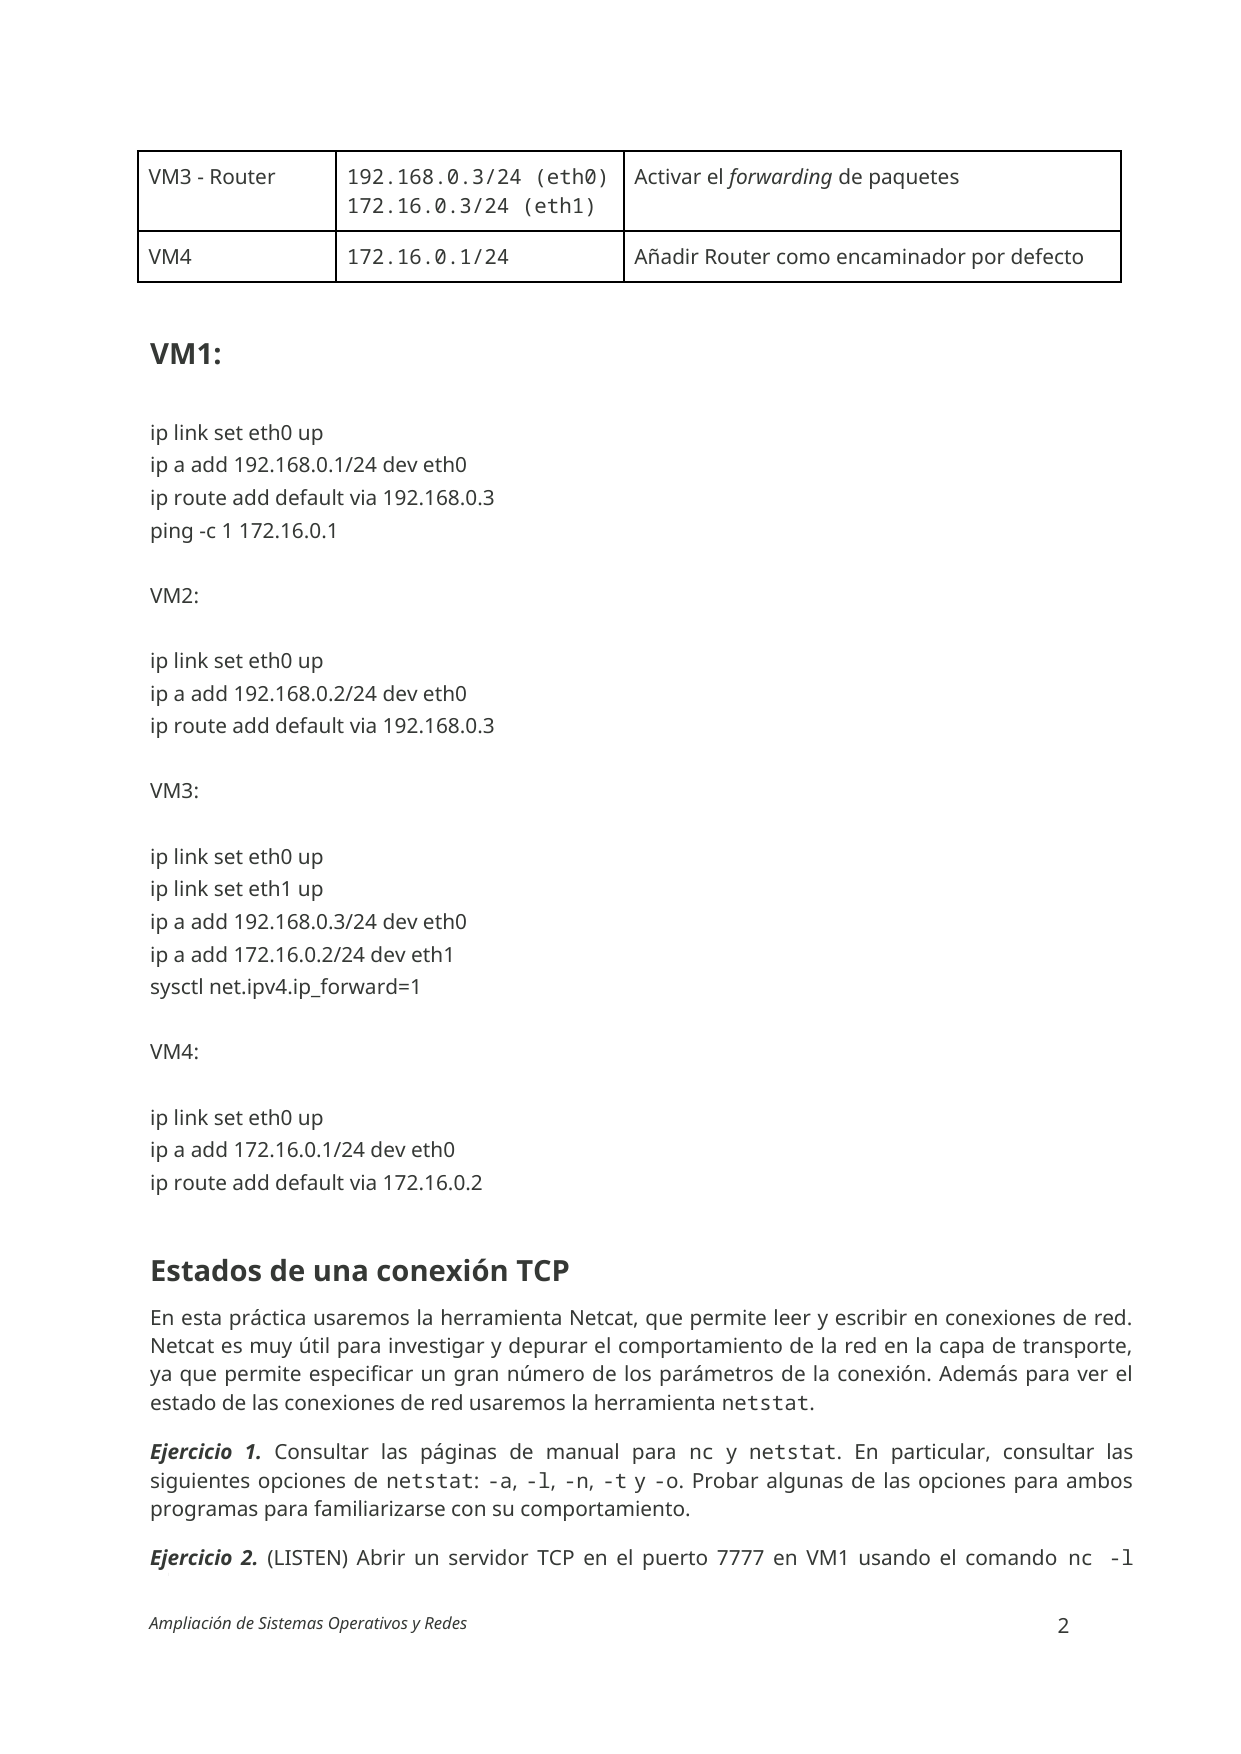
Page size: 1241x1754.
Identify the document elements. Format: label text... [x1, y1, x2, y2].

text ip route add default via 192.168.0.3 [150, 483, 1134, 512]
text ip link set eth0 up [150, 646, 1134, 675]
text ip a add 172.16.0.1/24 dev eth0 [150, 1135, 1134, 1164]
text ip route add default via 192.168.0.3 [150, 711, 1134, 740]
text VM2: [150, 581, 1134, 609]
text ip route add default via 172.16.0.2 [150, 1168, 1134, 1196]
text ip a add 192.168.0.2/24 dev eth0 [150, 679, 1134, 707]
text En esta práctica usaremos la herramienta Netcat, que permite leer y escribir en conexiones de red. Netcat es muy útil para investigar y depurar el comportamiento de la red en la capa de transporte, ya que permite especificar un gran número de los parámetros de la conexión. Además para ver el estado de las conexiones de red usaremos la herramienta netstat. [150, 1303, 1134, 1416]
table_cell Activar el forwarding de paquetes [625, 152, 1120, 230]
text VM4: [150, 1037, 1134, 1066]
table_cell 192.168.0.3/24 (eth0) 172.16.0.3/24 (eth1) [337, 152, 623, 230]
text ip a add 192.168.0.3/24 dev eth0 [150, 907, 1134, 936]
text ip link set eth1 up [150, 874, 1134, 903]
text VM3: [150, 777, 1134, 805]
text ip link set eth0 up [150, 418, 1134, 446]
table_cell VM3 - Router [139, 152, 335, 230]
subtitle VM1: [150, 333, 1134, 373]
text ping -c 1 172.16.0.1 [150, 516, 1134, 544]
table_cell Añadir Router como encaminador por defecto [625, 232, 1120, 281]
text ip a add 172.16.0.2/24 dev eth1 [150, 940, 1134, 968]
text ip link set eth0 up [150, 842, 1134, 870]
text ip link set eth0 up [150, 1103, 1134, 1131]
text ip a add 192.168.0.1/24 dev eth0 [150, 451, 1134, 479]
text sysctl net.ipv4.ip_forward=1 [150, 972, 1134, 1001]
table_cell 172.16.0.1/24 [337, 232, 623, 281]
subtitle Estados de una conexión TCP [150, 1251, 1134, 1290]
table_cell VM4 [139, 232, 335, 281]
text Ejercicio 1. Consultar las páginas de manual para nc y netstat. En particular, consultar las siguientes opciones de netstat: -a, -l, -n, -t y -o. Probar algunas de las opciones para ambos programas para familiarizarse con su comportamiento. [150, 1437, 1134, 1523]
text Ejercicio 2. (LISTEN) Abrir un servidor TCP en el puerto 7777 en VM1 usando el comando nc -l [150, 1543, 1134, 1572]
